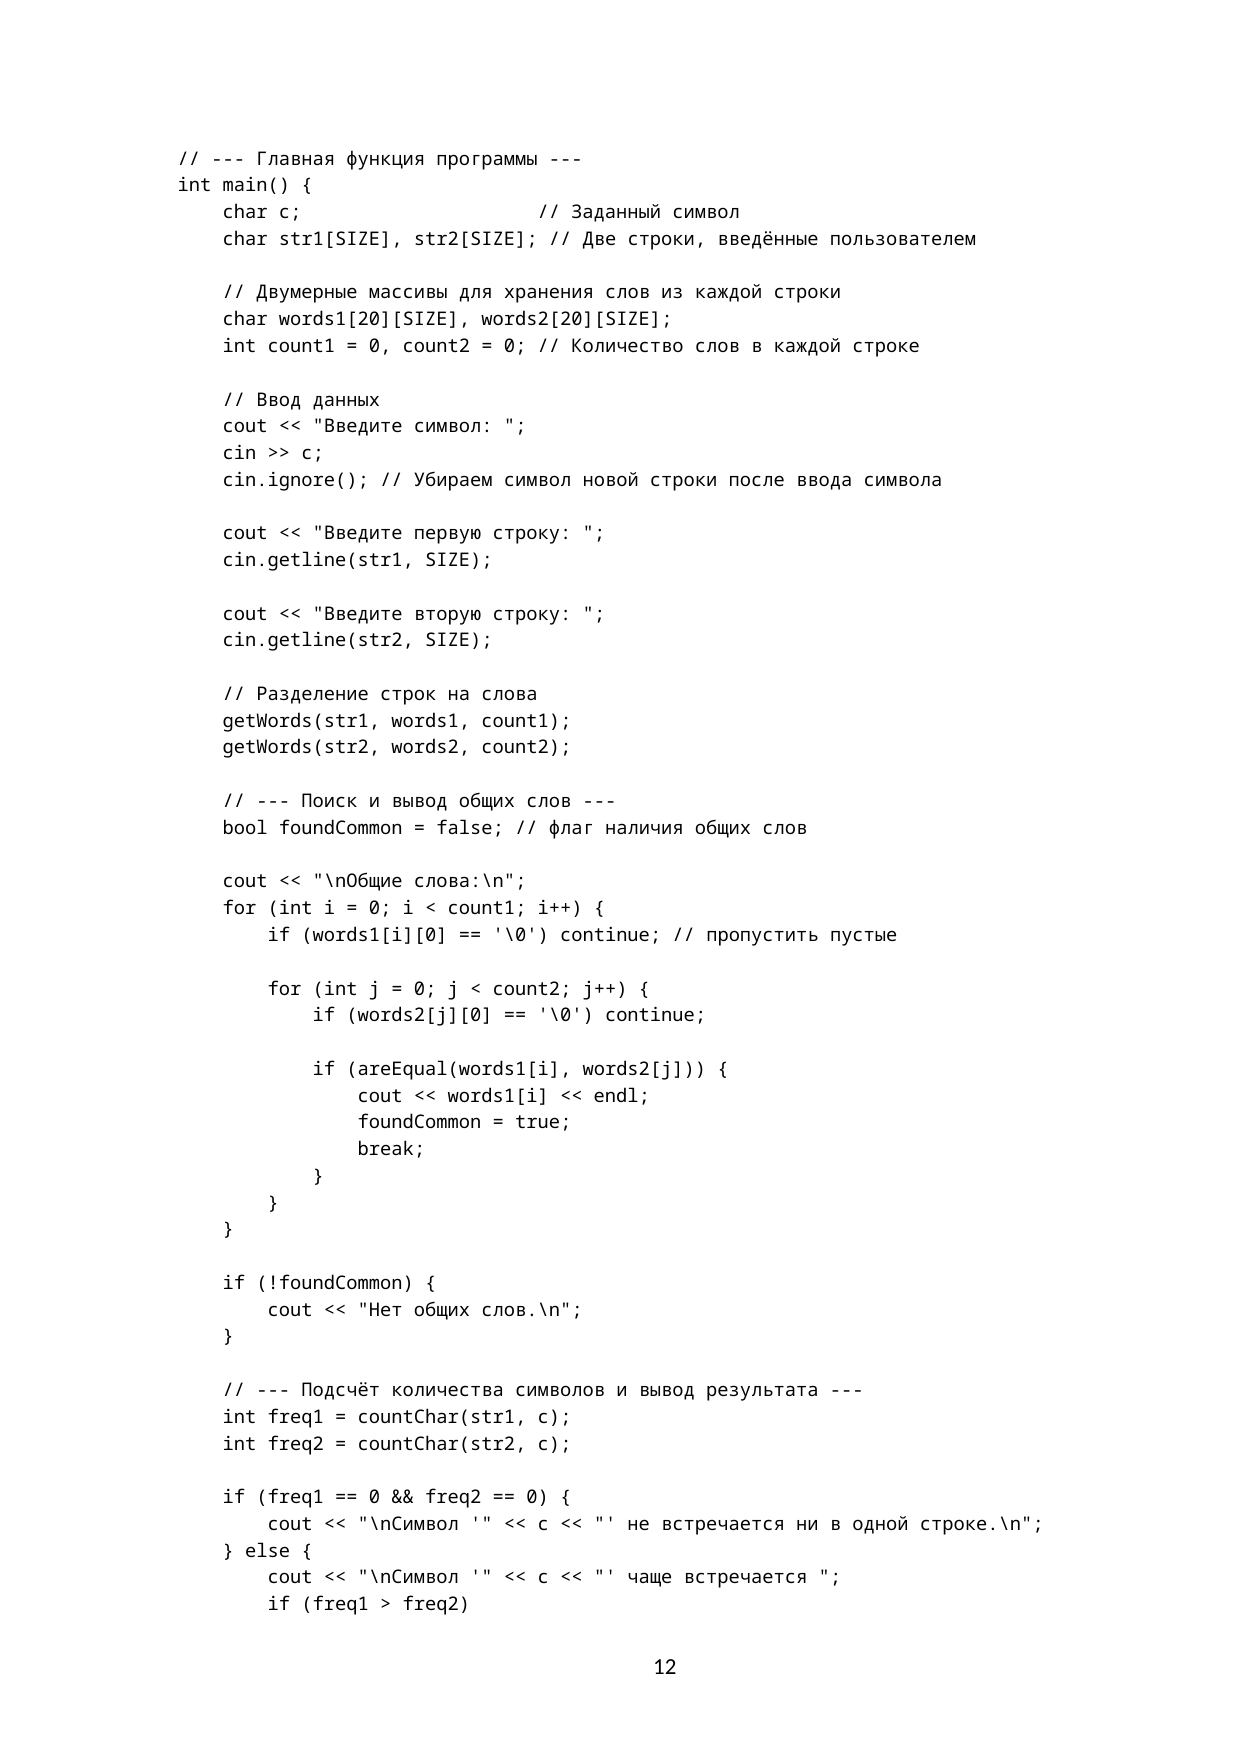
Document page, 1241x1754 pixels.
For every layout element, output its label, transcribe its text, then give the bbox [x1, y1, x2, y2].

text if (areEqual(words1[i], words2[j])) { [177, 1055, 1152, 1081]
text cin.ignore(); // Убираем символ новой строки после ввода символа [177, 466, 1152, 492]
text // --- Подсчёт количества символов и вывод результата --- [177, 1376, 1152, 1402]
text for (int i = 0; i < count1; i++) { [177, 894, 1152, 920]
text int main() { [177, 172, 1152, 197]
text cout << "\nСимвол '" << c << "' чаще встречается "; [177, 1564, 1152, 1589]
text cin >> c; [177, 439, 1152, 465]
text cout << "Введите вторую строку: "; [177, 600, 1152, 626]
text } [177, 1162, 1152, 1188]
text // --- Поиск и вывод общих слов --- [177, 787, 1152, 813]
text cin.getline(str2, SIZE); [177, 627, 1152, 652]
text if (freq1 > freq2) [177, 1591, 1152, 1616]
text } [177, 1189, 1152, 1214]
text for (int j = 0; j < count2; j++) { [177, 975, 1152, 1000]
text if (words1[i][0] == '\0') continue; // пропустить пустые [177, 921, 1152, 947]
text if (freq1 == 0 && freq2 == 0) { [177, 1483, 1152, 1509]
text cout << "\nОбщие слова:\n"; [177, 868, 1152, 893]
text getWords(str1, words1, count1); [177, 707, 1152, 733]
text char words1[20][SIZE], words2[20][SIZE]; [177, 306, 1152, 331]
text // Разделение строк на слова [177, 680, 1152, 706]
text getWords(str2, words2, count2); [177, 734, 1152, 759]
text // Ввод данных [177, 386, 1152, 411]
text int freq1 = countChar(str1, c); [177, 1403, 1152, 1429]
text if (!foundCommon) { [177, 1269, 1152, 1295]
text int freq2 = countChar(str2, c); [177, 1430, 1152, 1455]
text break; [177, 1135, 1152, 1161]
text cout << "Нет общих слов.\n"; [177, 1296, 1152, 1322]
text foundCommon = true; [177, 1109, 1152, 1134]
text // --- Главная функция программы --- [177, 145, 1152, 170]
text cin.getline(str1, SIZE); [177, 546, 1152, 572]
text if (words2[j][0] == '\0') continue; [177, 1002, 1152, 1027]
text // Двумерные массивы для хранения слов из каждой строки [177, 279, 1152, 304]
text bool foundCommon = false; // флаг наличия общих слов [177, 814, 1152, 840]
text cout << "\nСимвол '" << c << "' не встречается ни в одной строке.\n"; [177, 1510, 1152, 1536]
text char c; // Заданный символ [177, 198, 1152, 224]
text cout << "Введите первую строку: "; [177, 520, 1152, 545]
text cout << words1[i] << endl; [177, 1082, 1152, 1107]
text char str1[SIZE], str2[SIZE]; // Две строки, введённые пользователем [177, 225, 1152, 251]
text cout << "Введите символ: "; [177, 413, 1152, 438]
text } [177, 1216, 1152, 1241]
text int count1 = 0, count2 = 0; // Количество слов в каждой строке [177, 332, 1152, 358]
text } [177, 1323, 1152, 1348]
text } else { [177, 1537, 1152, 1562]
